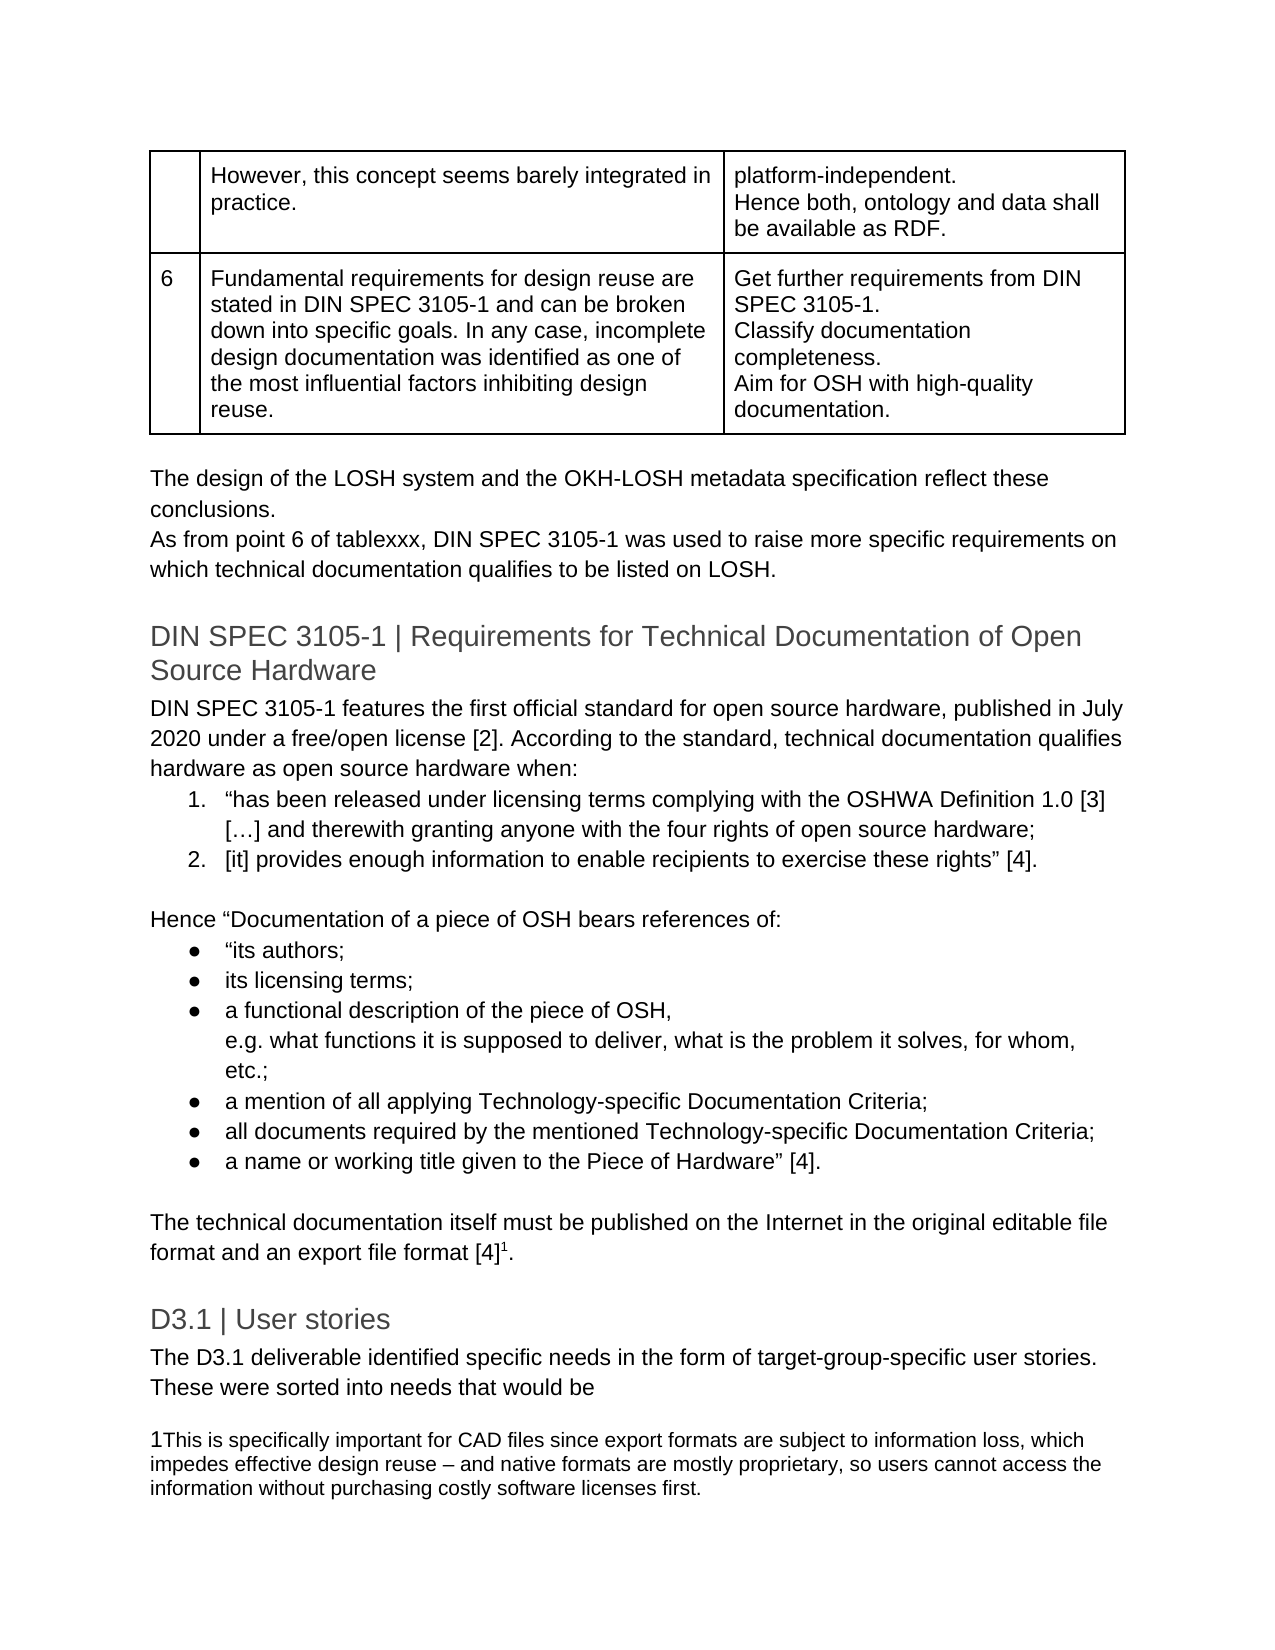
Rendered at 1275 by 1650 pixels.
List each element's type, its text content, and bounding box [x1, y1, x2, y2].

table_cell However, this concept seems barely integrated in practice. [201, 152, 723, 252]
table_cell [151, 152, 199, 252]
table_cell 6 [151, 254, 199, 433]
list a mention of all applying Technology-specific Documentation Criteria; [187, 1088, 1125, 1114]
table_cell Get further requirements from DIN SPEC 3105-1. Classify documentation completeness. Aim for OSH with high-quality documentation. [725, 254, 1124, 433]
subtitle DIN SPEC 3105-1 | Requirements for Technical Documentation of Open Source Hardware [150, 619, 1125, 687]
text Hence “Documentation of a piece of OSH bears references of: [150, 906, 1125, 933]
text The D3.1 deliverable identified specific needs in the form of target-group-specific user stories. These were sorted into needs that would be [150, 1344, 1125, 1401]
subtitle D3.1 | User stories [150, 1302, 1125, 1336]
table_cell Fundamental requirements for design reuse are stated in DIN SPEC 3105-1 and can be broken down into specific goals. In any case, incomplete design documentation was identified as one of the most influential factors inhibiting design reuse. [201, 254, 723, 433]
list a functional description of the piece of OSH, e.g. what functions it is supposed to deliver, what is the problem it solves, for whom, etc.; [187, 997, 1125, 1084]
text This is specifically important for CAD files since export formats are subject to information loss, which impedes effective design reuse – and native formats are mostly proprietary, so users cannot access the information without purchasing costly software licenses first. [150, 1426, 1125, 1500]
list all documents required by the mentioned Technology-specific Documentation Criteria; [187, 1118, 1125, 1144]
text As from point 6 of tablexxx, DIN SPEC 3105-1 was used to raise more specific requirements on which technical documentation qualifies to be listed on LOSH. [150, 526, 1125, 582]
list “its authors; [187, 937, 1125, 963]
text DIN SPEC 3105-1 features the first official standard for open source hardware, published in July 2020 under a free/open license [2]. According to the standard, technical documentation qualifies hardware as open source hardware when: [150, 695, 1125, 782]
list “has been released under licensing terms complying with the OSHWA Definition 1.0 [3] […] and therewith granting anyone with the four rights of open source hardware; [187, 786, 1125, 842]
text The technical documentation itself must be published on the Internet in the original editable file format and an export file format [4]. [150, 1208, 1125, 1265]
text The design of the LOSH system and the OKH-LOSH metadata specification reflect these conclusions. [150, 465, 1125, 522]
list a name or working title given to the Piece of Hardware” [4]. [187, 1148, 1125, 1174]
list its licensing terms; [187, 967, 1125, 993]
table_cell platform-independent. Hence both, ontology and data shall be available as RDF. [725, 152, 1124, 252]
list [it] provides enough information to enable recipients to exercise these rights” [4]. [187, 846, 1125, 872]
